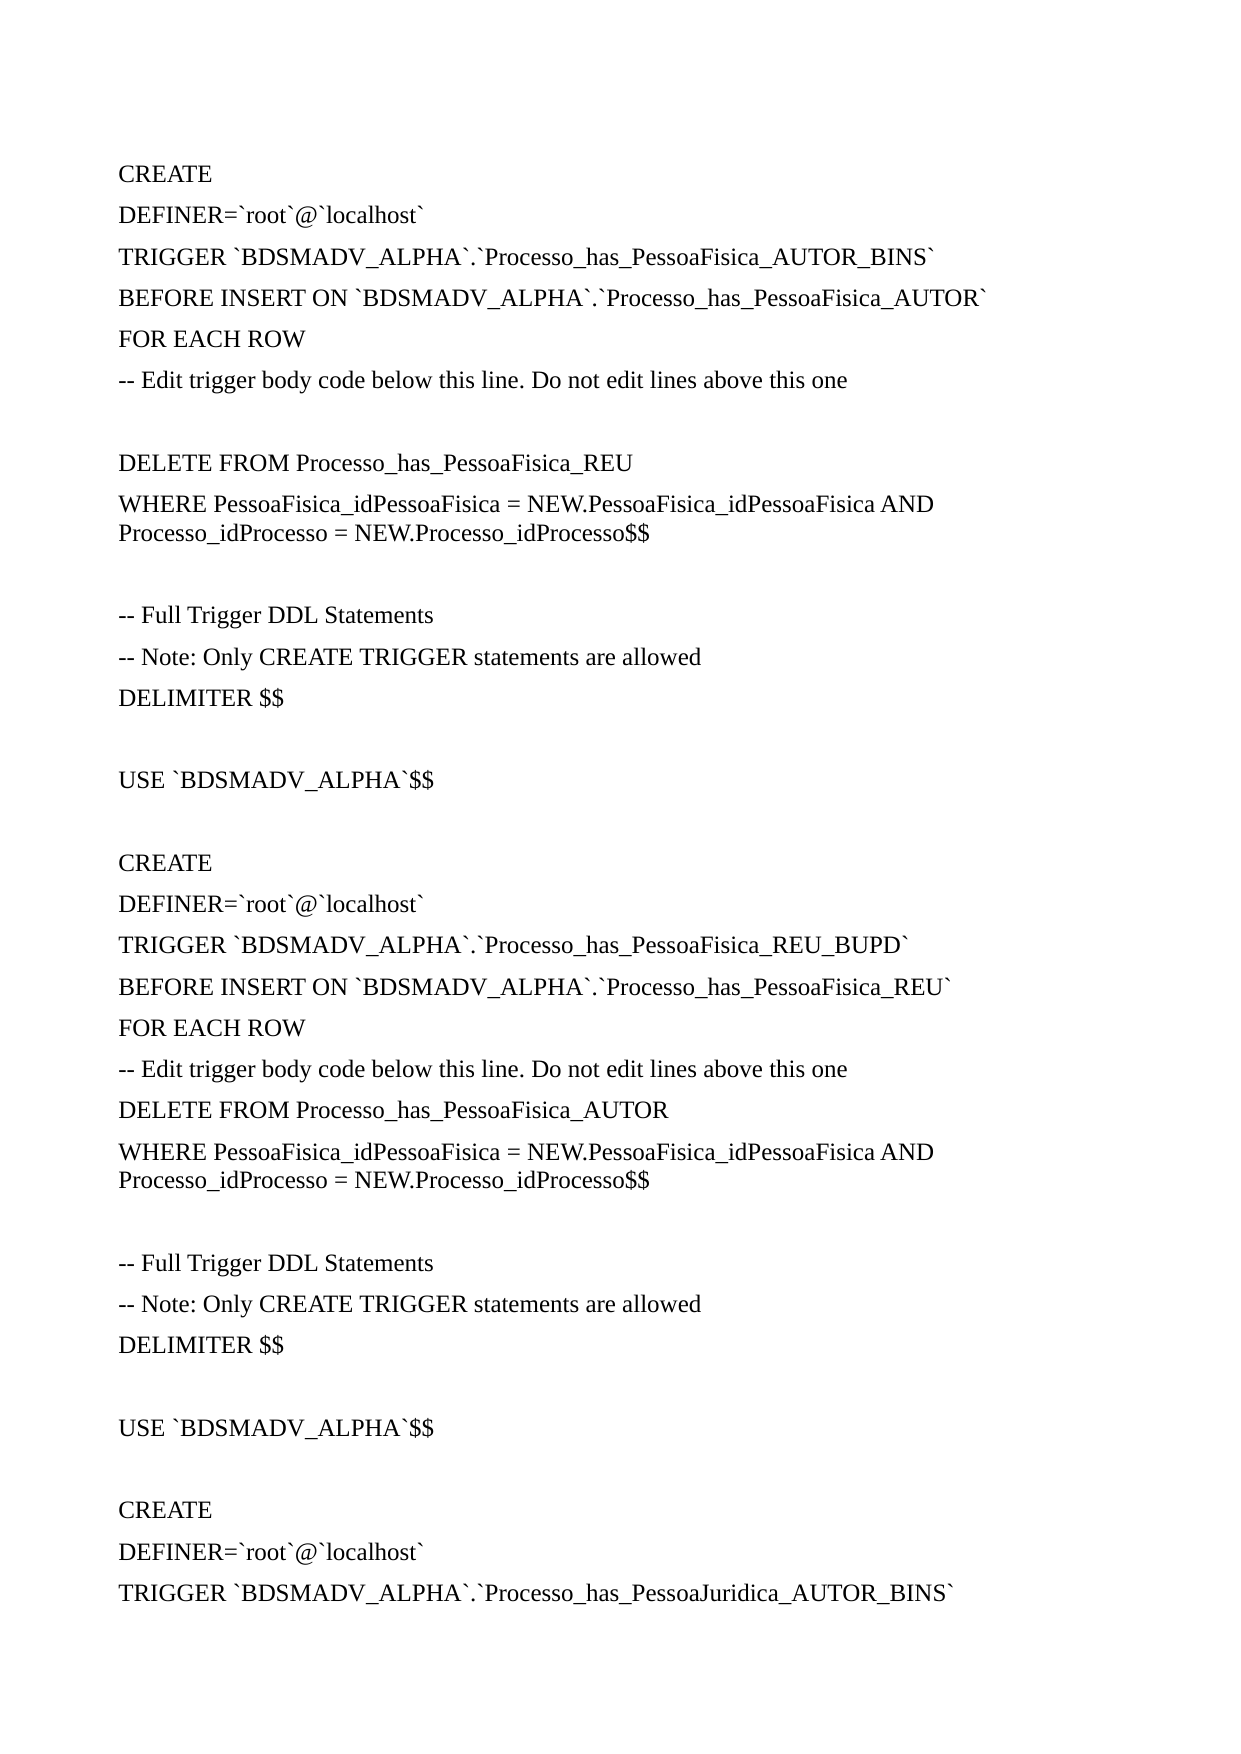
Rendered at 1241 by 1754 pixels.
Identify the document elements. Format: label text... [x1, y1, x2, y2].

text TRIGGER `BDSMADV_ALPHA`.`Processo_has_PessoaFisica_REU_BUPD` [118, 931, 1122, 959]
text DELIMITER $$ [118, 683, 1122, 712]
text -- Note: Only CREATE TRIGGER statements are allowed [118, 1289, 1122, 1318]
text -- Edit trigger body code below this line. Do not edit lines above this one [118, 1054, 1122, 1083]
text CREATE [118, 848, 1122, 877]
text CREATE [118, 1496, 1122, 1524]
text WHERE PessoaFisica_idPessoaFisica = NEW.PessoaFisica_idPessoaFisica AND Processo_idProcesso = NEW.Processo_idProcesso$$ [118, 489, 1122, 547]
text TRIGGER `BDSMADV_ALPHA`.`Processo_has_PessoaJuridica_AUTOR_BINS` [118, 1578, 1122, 1607]
text CREATE [118, 159, 1122, 188]
text WHERE PessoaFisica_idPessoaFisica = NEW.PessoaFisica_idPessoaFisica AND Processo_idProcesso = NEW.Processo_idProcesso$$ [118, 1137, 1122, 1194]
text -- Edit trigger body code below this line. Do not edit lines above this one [118, 366, 1122, 394]
text FOR EACH ROW [118, 324, 1122, 353]
text -- Note: Only CREATE TRIGGER statements are allowed [118, 642, 1122, 671]
text DELETE FROM Processo_has_PessoaFisica_REU [118, 448, 1122, 477]
text DELETE FROM Processo_has_PessoaFisica_AUTOR [118, 1096, 1122, 1124]
text DEFINER=`root`@`localhost` [118, 1537, 1122, 1566]
text -- Full Trigger DDL Statements [118, 1248, 1122, 1277]
text TRIGGER `BDSMADV_ALPHA`.`Processo_has_PessoaFisica_AUTOR_BINS` [118, 242, 1122, 271]
text DELIMITER $$ [118, 1331, 1122, 1359]
text BEFORE INSERT ON `BDSMADV_ALPHA`.`Processo_has_PessoaFisica_REU` [118, 972, 1122, 1001]
text DEFINER=`root`@`localhost` [118, 201, 1122, 229]
text DEFINER=`root`@`localhost` [118, 889, 1122, 918]
text USE `BDSMADV_ALPHA`$$ [118, 1413, 1122, 1442]
text -- Full Trigger DDL Statements [118, 601, 1122, 629]
text BEFORE INSERT ON `BDSMADV_ALPHA`.`Processo_has_PessoaFisica_AUTOR` [118, 283, 1122, 312]
text USE `BDSMADV_ALPHA`$$ [118, 766, 1122, 794]
text FOR EACH ROW [118, 1013, 1122, 1042]
